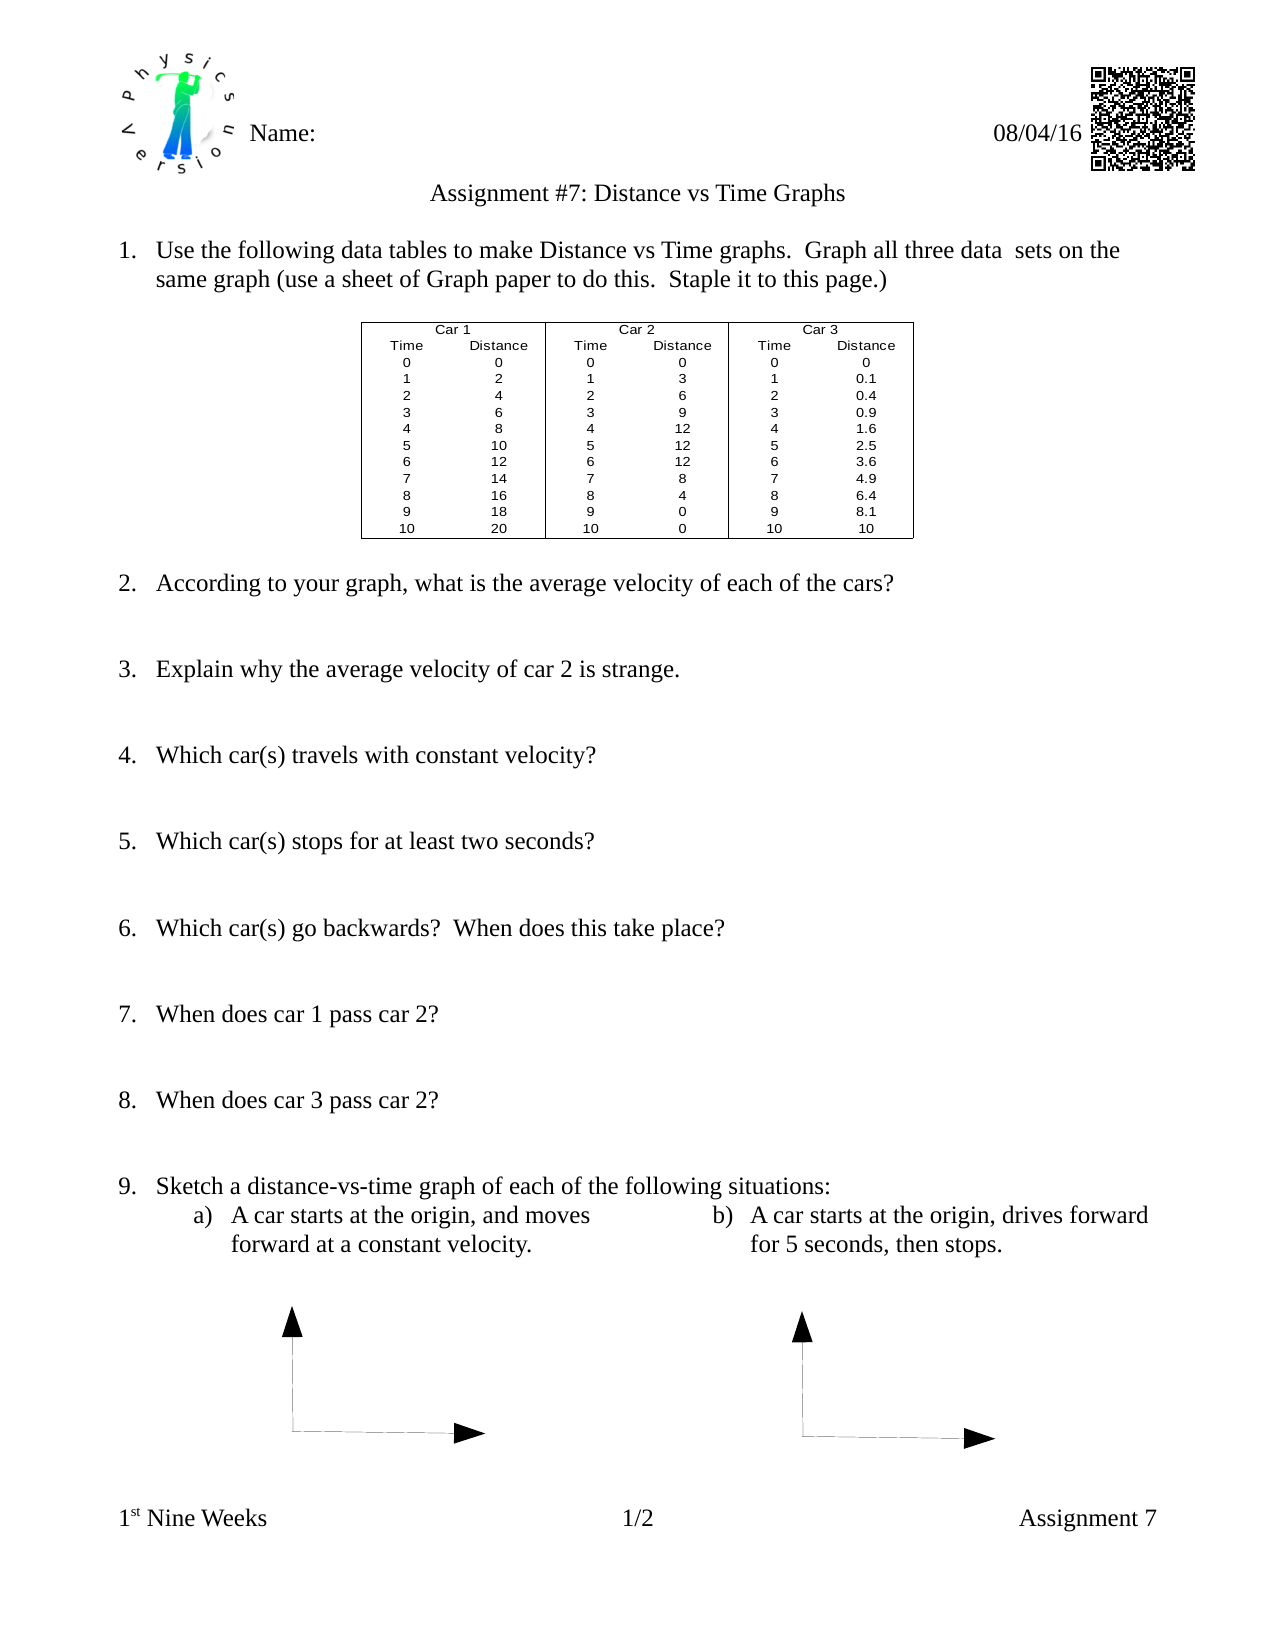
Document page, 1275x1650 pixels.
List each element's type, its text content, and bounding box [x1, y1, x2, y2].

picture [1082, 58, 1203, 179]
list Use the following data tables to make Distance vs Time graphs. Graph all three data sets on the same graph (use a sheet of Graph paper to do this. Staple it to this page.) [118, 236, 1157, 293]
picture [121, 53, 235, 174]
list A car starts at the origin, and moves forward at a constant velocity. [193, 1200, 637, 1258]
list Sketch a distance-vs-time graph of each of the following situations: [118, 1171, 1157, 1200]
list Explain why the average velocity of car 2 is strange. [118, 654, 1157, 683]
list Which car(s) go backwards? When does this take place? [118, 913, 1157, 941]
list A car starts at the origin, drives forward for 5 seconds, then stops. [712, 1200, 1157, 1258]
list Which car(s) travels with constant velocity? [118, 740, 1157, 769]
list When does car 1 pass car 2? [118, 999, 1157, 1028]
list According to your graph, what is the average velocity of each of the cars? [118, 568, 1157, 596]
list When does car 3 pass car 2? [118, 1085, 1157, 1114]
list Which car(s) stops for at least two seconds? [118, 826, 1157, 855]
text Assignment #7: Distance vs Time Graphs [118, 176, 1157, 207]
